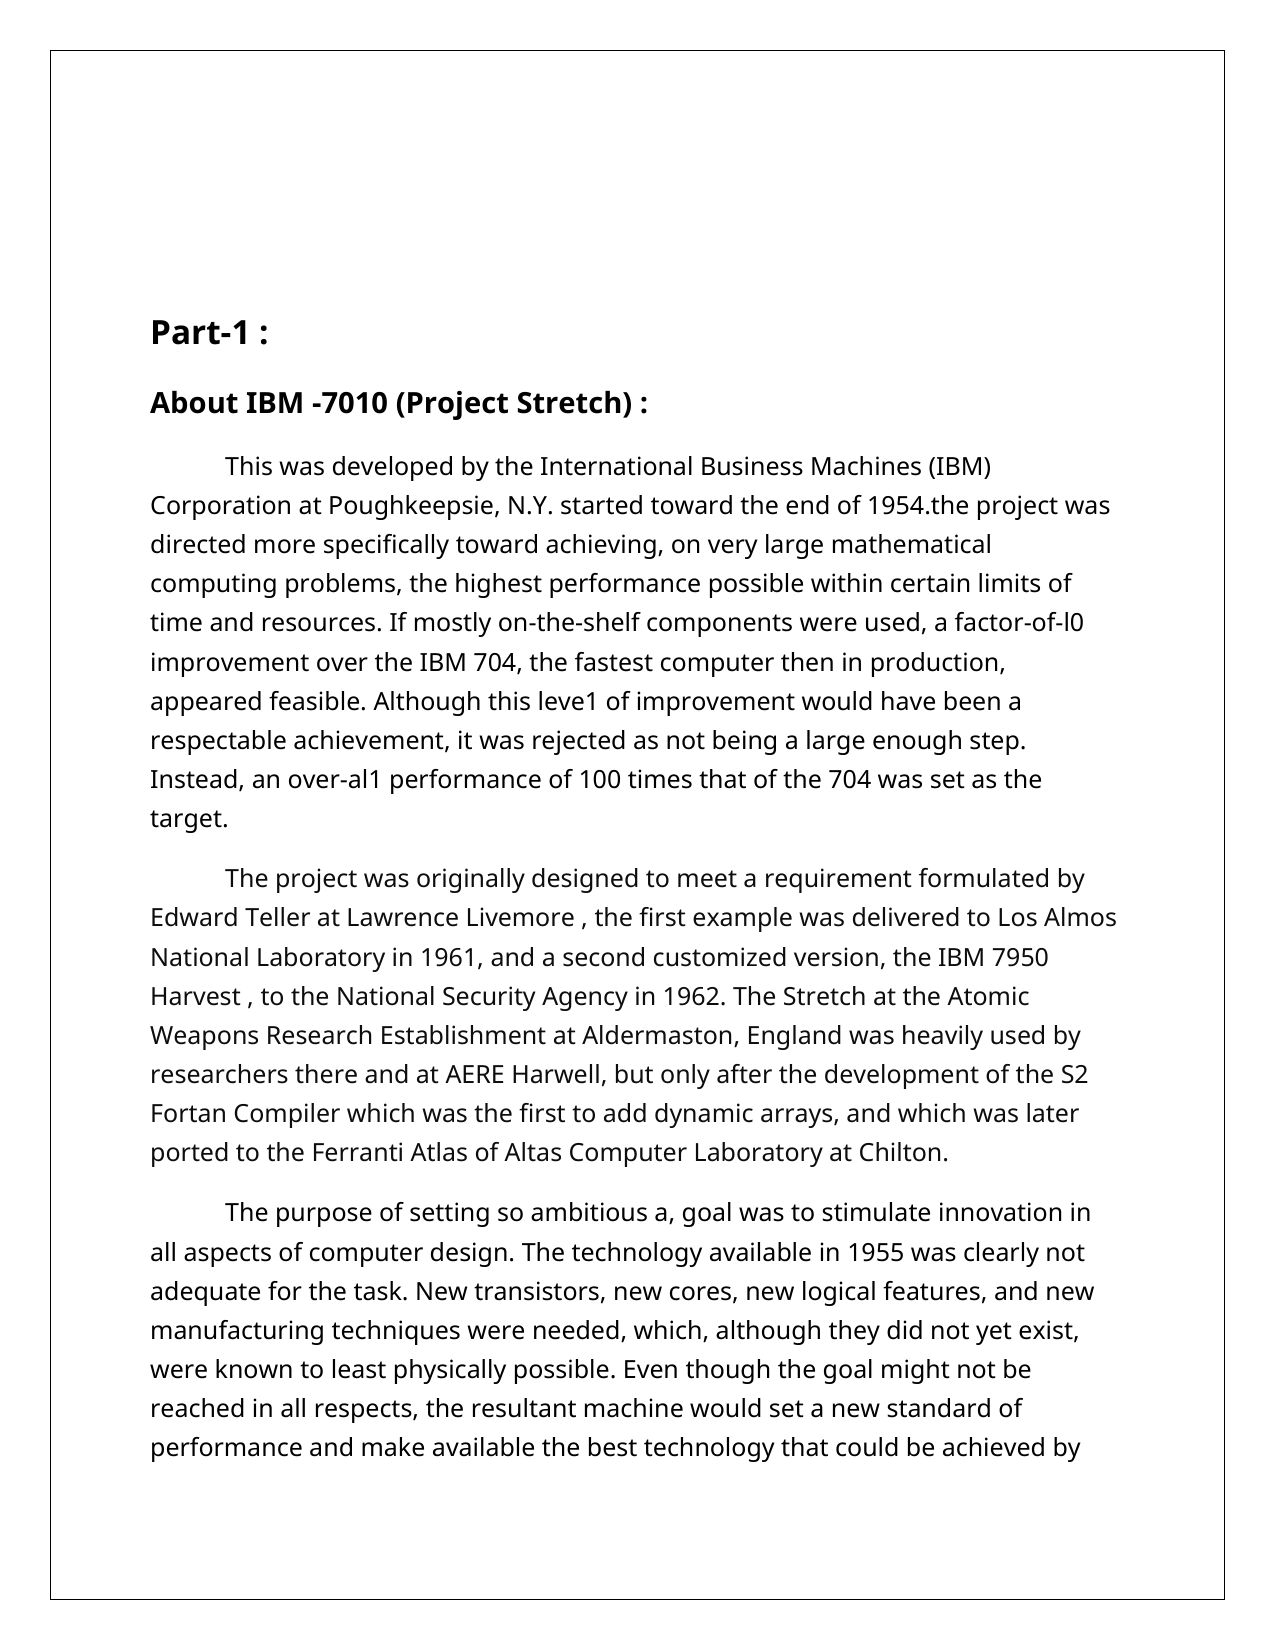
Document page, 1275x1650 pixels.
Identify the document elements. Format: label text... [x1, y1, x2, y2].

text This was developed by the International Business Machines (IBM) Corporation at Poughkeepsie, N.Y. started toward the end of 1954.the project was directed more specifically toward achieving, on very large mathematical computing problems, the highest performance possible within certain limits of time and resources. If mostly on-the-shelf components were used, a factor-of-l0 improvement over the IBM 704, the fastest computer then in production, appeared feasible. Although this leve1 of improvement would have been a respectable achievement, it was rejected as not being a large enough step. Instead, an over-al1 performance of 100 times that of the 704 was set as the target. [150, 448, 1125, 835]
text Part-1 : [150, 309, 1125, 354]
text The purpose of setting so ambitious a, goal was to stimulate innovation in all aspects of computer design. The technology available in 1955 was clearly not adequate for the task. New transistors, new cores, new logical features, and new manufacturing techniques were needed, which, although they did not yet exist, were known to least physically possible. Even though the goal might not be reached in all respects, the resultant machine would set a new standard of performance and make available the best technology that could be achieved by [150, 1195, 1125, 1464]
text The project was originally designed to meet a requirement formulated by Edward Teller at Lawrence Livemore , the first example was delivered to Los Almos National Laboratory in 1961, and a second customized version, the IBM 7950 Harvest , to the National Security Agency in 1962. The Stretch at the Atomic Weapons Research Establishment at Aldermaston, England was heavily used by researchers there and at AERE Harwell, but only after the development of the S2 Fortan Compiler which was the first to add dynamic arrays, and which was later ported to the Ferranti Atlas of Altas Computer Laboratory at Chilton. [150, 861, 1125, 1169]
text About IBM -7010 (Project Stretch) : [150, 382, 1125, 422]
